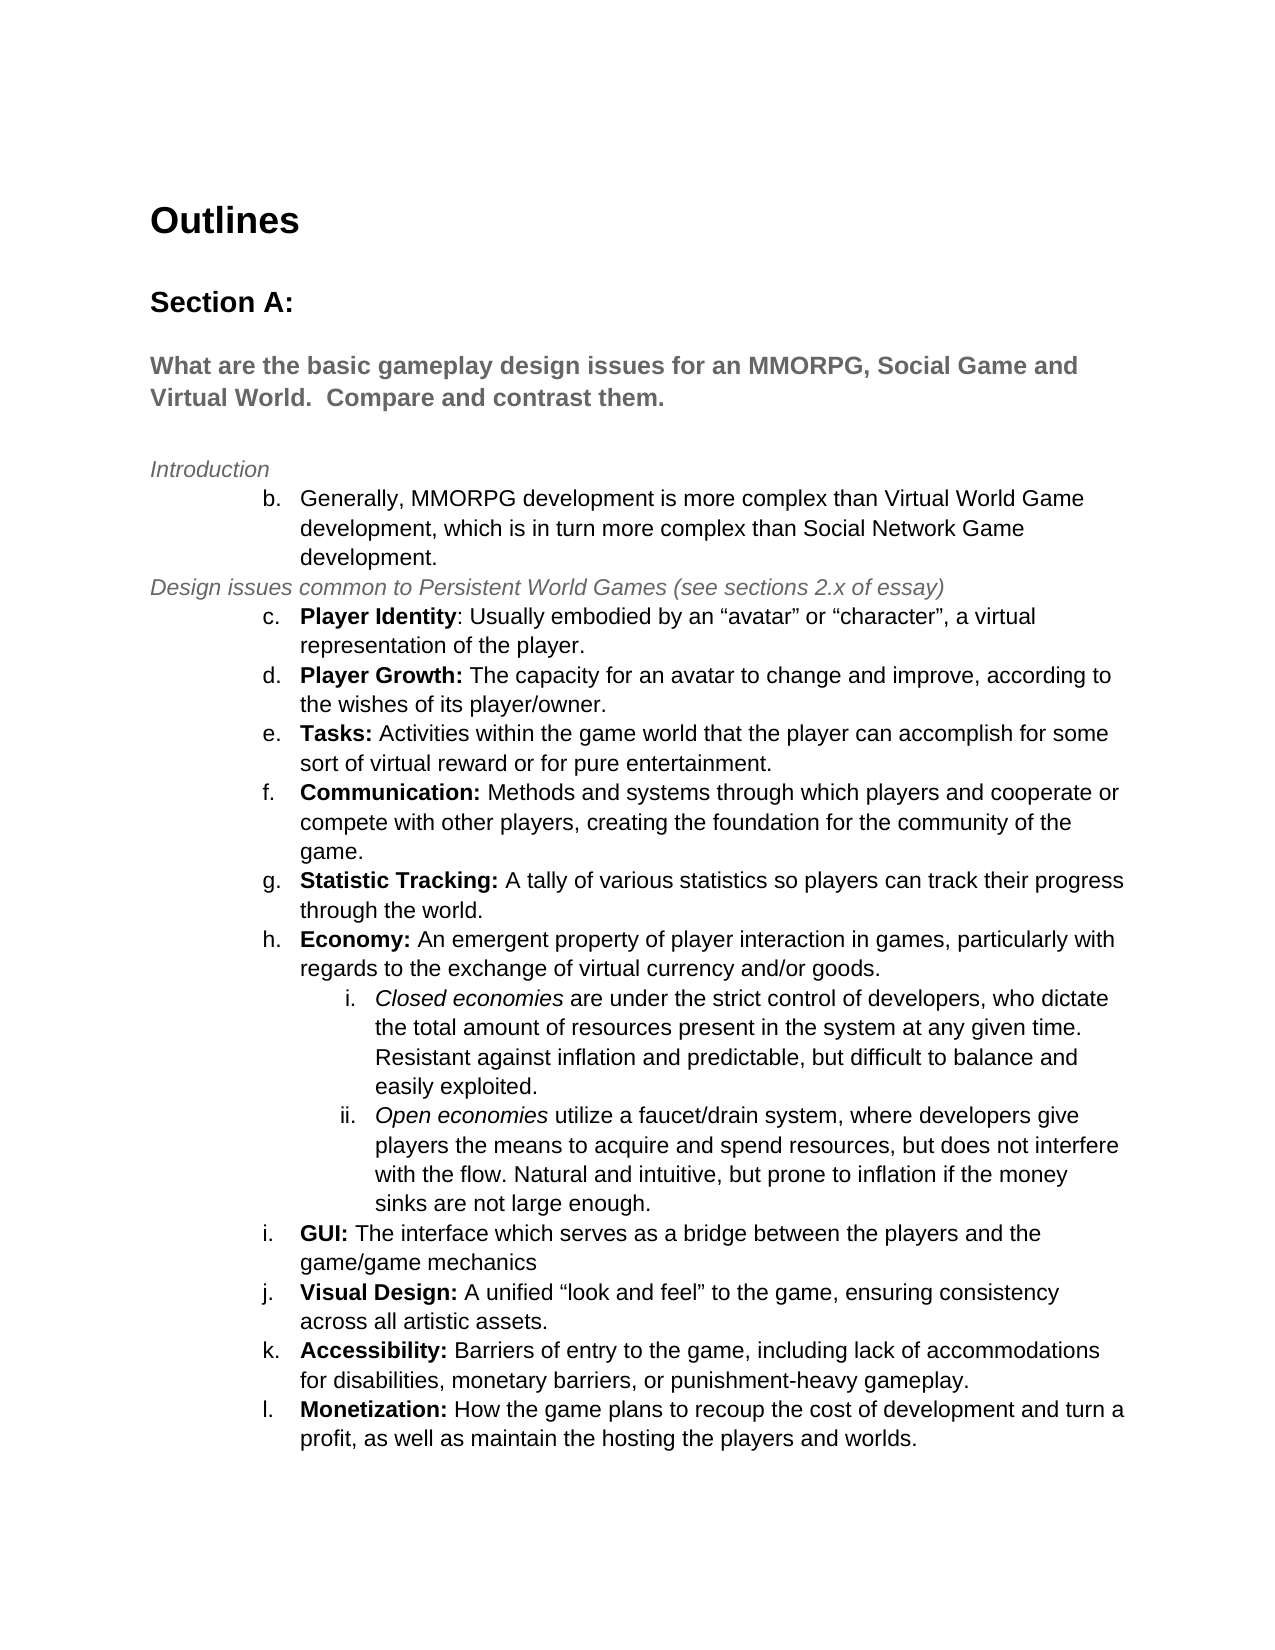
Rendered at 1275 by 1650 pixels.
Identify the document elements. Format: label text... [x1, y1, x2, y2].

subtitle Section A: [150, 286, 1125, 318]
list Tasks: Activities within the game world that the player can accomplish for some sort of virtual reward or for pure entertainment. [262, 721, 1125, 776]
list Player Growth: The capacity for an avatar to change and improve, according to the wishes of its player/owner. [262, 662, 1125, 717]
list Monetization: How the game plans to recoup the cost of development and turn a profit, as well as maintain the hosting the players and worlds. [262, 1397, 1125, 1452]
subtitle Design issues common to Persistent World Games (see sections 2.x of essay) [150, 574, 1125, 600]
list Player Identity: Usually embodied by an “avatar” or “character”, a virtual representation of the player. [262, 604, 1125, 659]
subtitle Outlines [150, 200, 1125, 242]
subtitle Introduction [150, 457, 1125, 482]
subtitle What are the basic gameplay design issues for an MMORPG, Social Game and Virtual World. Compare and contrast them. [150, 352, 1125, 412]
list Communication: Methods and systems through which players and cooperate or compete with other players, creating the foundation for the community of the game. [262, 780, 1125, 864]
list GUI: The interface which serves as a bridge between the players and the game/game mechanics [262, 1221, 1125, 1276]
list Closed economies are under the strict control of developers, who dictate the total amount of resources present in the system at any given time. Resistant against inflation and predictable, but difficult to balance and easily exploited. [150, 986, 1125, 1099]
list Statistic Tracking: A tally of various statistics so players can track their progress through the world. [262, 868, 1125, 923]
list Accessibility: Barriers of entry to the game, including lack of accommodations for disabilities, monetary barriers, or punishment-heavy gameplay. [262, 1338, 1125, 1393]
list Generally, MMORPG development is more complex than Virtual World Game development, which is in turn more complex than Social Network Game development. [262, 486, 1125, 571]
list Visual Design: A unified “look and feel” to the game, ensuring consistency across all artistic assets. [262, 1279, 1125, 1334]
list Economy: An emergent property of player interaction in games, particularly with regards to the exchange of virtual currency and/or goods. [262, 927, 1125, 982]
list Open economies utilize a faucet/drain system, where developers give players the means to acquire and spend resources, but does not interfere with the flow. Natural and intuitive, but prone to inflation if the money sinks are not large enough. [150, 1103, 1125, 1217]
